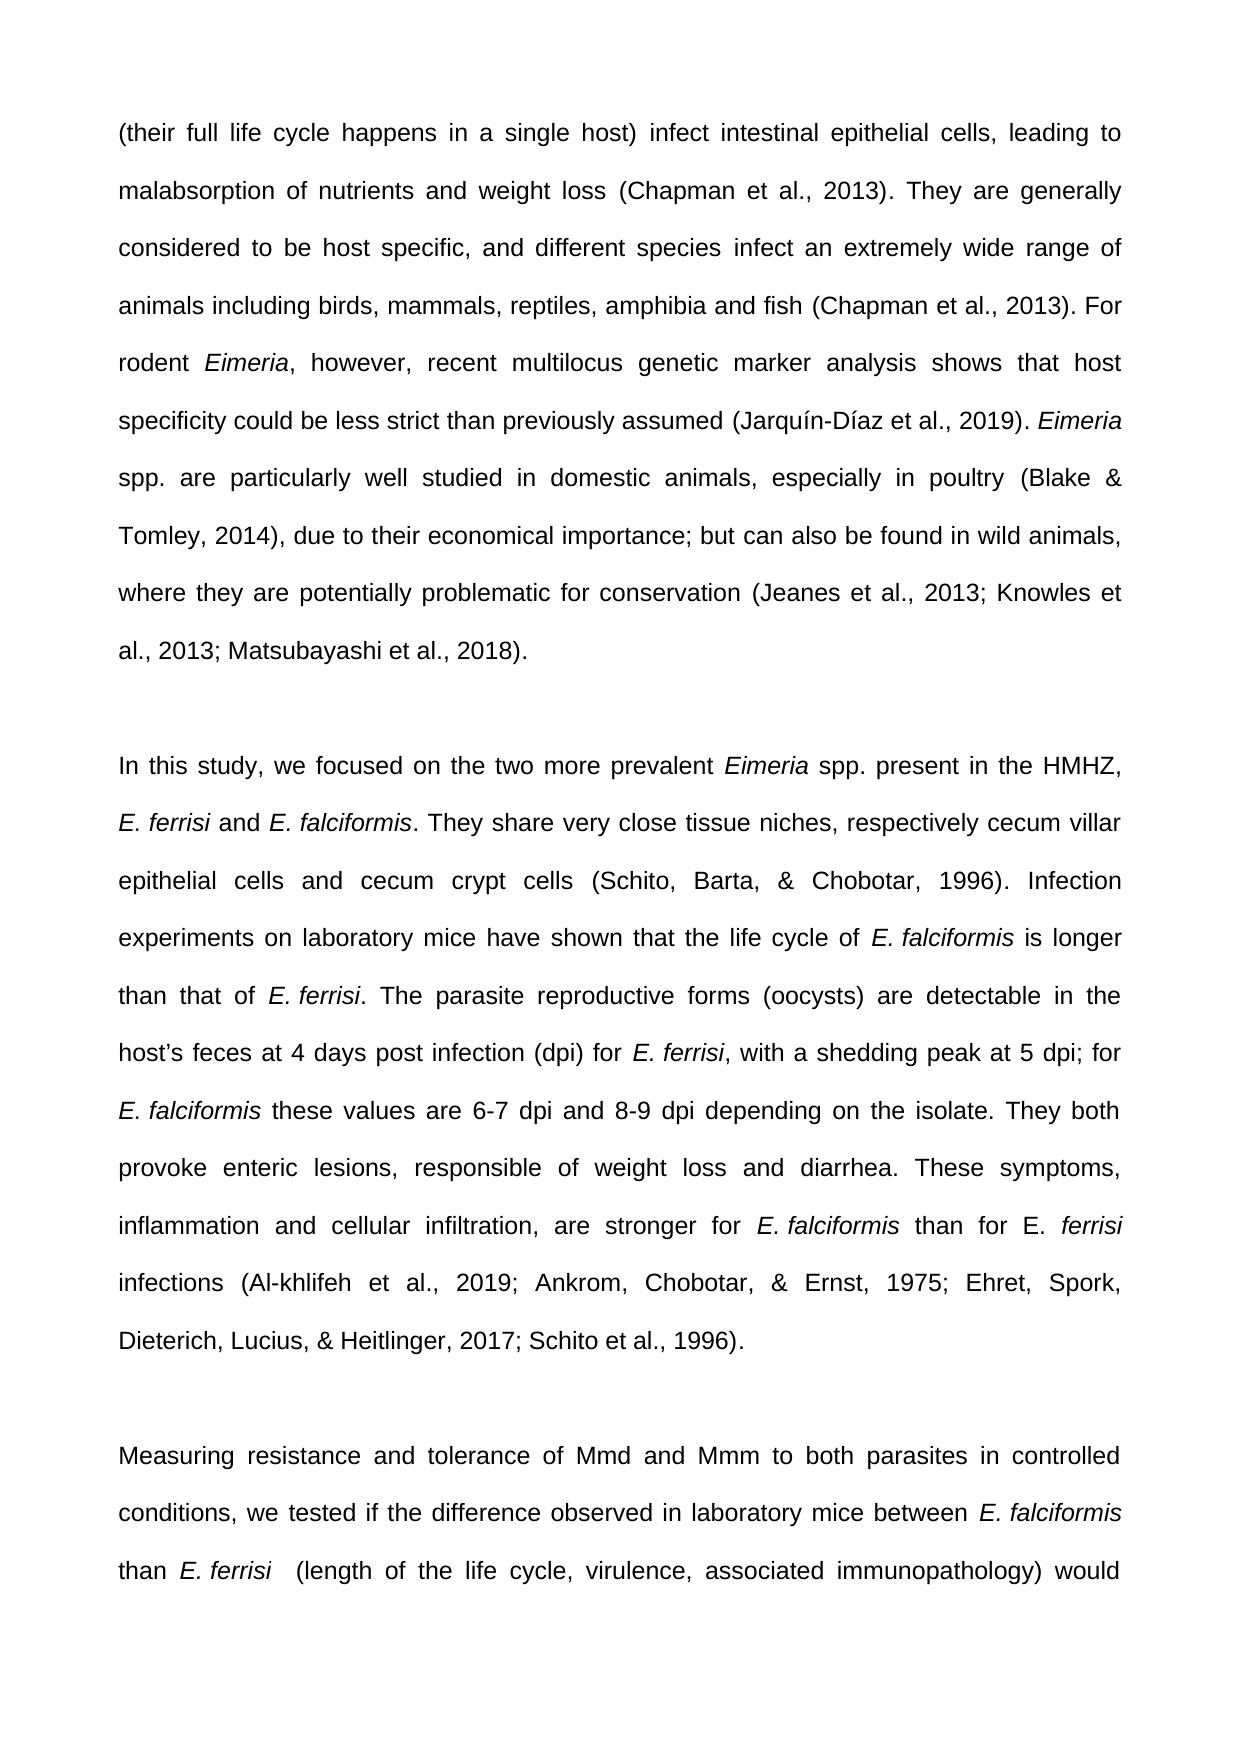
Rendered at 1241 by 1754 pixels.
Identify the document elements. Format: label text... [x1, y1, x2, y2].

text In this study, we focused on the two more prevalent Eimeria spp. present in the HMHZ, E. ferrisi and E. falciformis. They share very close tissue niches, respectively cecum villar epithelial cells and cecum crypt cells (Schito, Barta, & Chobotar, 1996). Infection experiments on laboratory mice have shown that the life cycle of E. falciformis is longer than that of E. ferrisi. The parasite reproductive forms (oocysts) are detectable in the host’s feces at 4 days post infection (dpi) for E. ferrisi, with a shedding peak at 5 dpi; for E. falciformis these values are 6-7 dpi and 8-9 dpi depending on the isolate. They both provoke enteric lesions, responsible of weight loss and diarrhea. These symptoms, inflammation and cellular infiltration, are stronger for E. falciformis than for E. ferrisi infections (Al-khlifeh et al., 2019; Ankrom, Chobotar, & Ernst, 1975; Ehret, Spork, Dieterich, Lucius, & Heitlinger, 2017; Schito et al., 1996). [118, 751, 1122, 1354]
text (their full life cycle happens in a single host) infect intestinal epithelial cells, leading to malabsorption of nutrients and weight loss (Chapman et al., 2013). They are generally considered to be host specific, and different species infect an extremely wide range of animals including birds, mammals, reptiles, amphibia and fish (Chapman et al., 2013). For rodent Eimeria, however, recent multilocus genetic marker analysis shows that host specificity could be less strict than previously assumed (Jarquín-Díaz et al., 2019). Eimeria spp. are particularly well studied in domestic animals, especially in poultry (Blake & Tomley, 2014), due to their economical importance; but can also be found in wild animals, where they are potentially problematic for conservation (Jeanes et al., 2013; Knowles et al., 2013; Matsubayashi et al., 2018). [118, 118, 1122, 664]
text Measuring resistance and tolerance of Mmd and Mmm to both parasites in controlled conditions, we tested if the difference observed in laboratory mice between E. falciformis than E. ferrisi (length of the life cycle, virulence, associated immunopathology) would [118, 1441, 1122, 1584]
